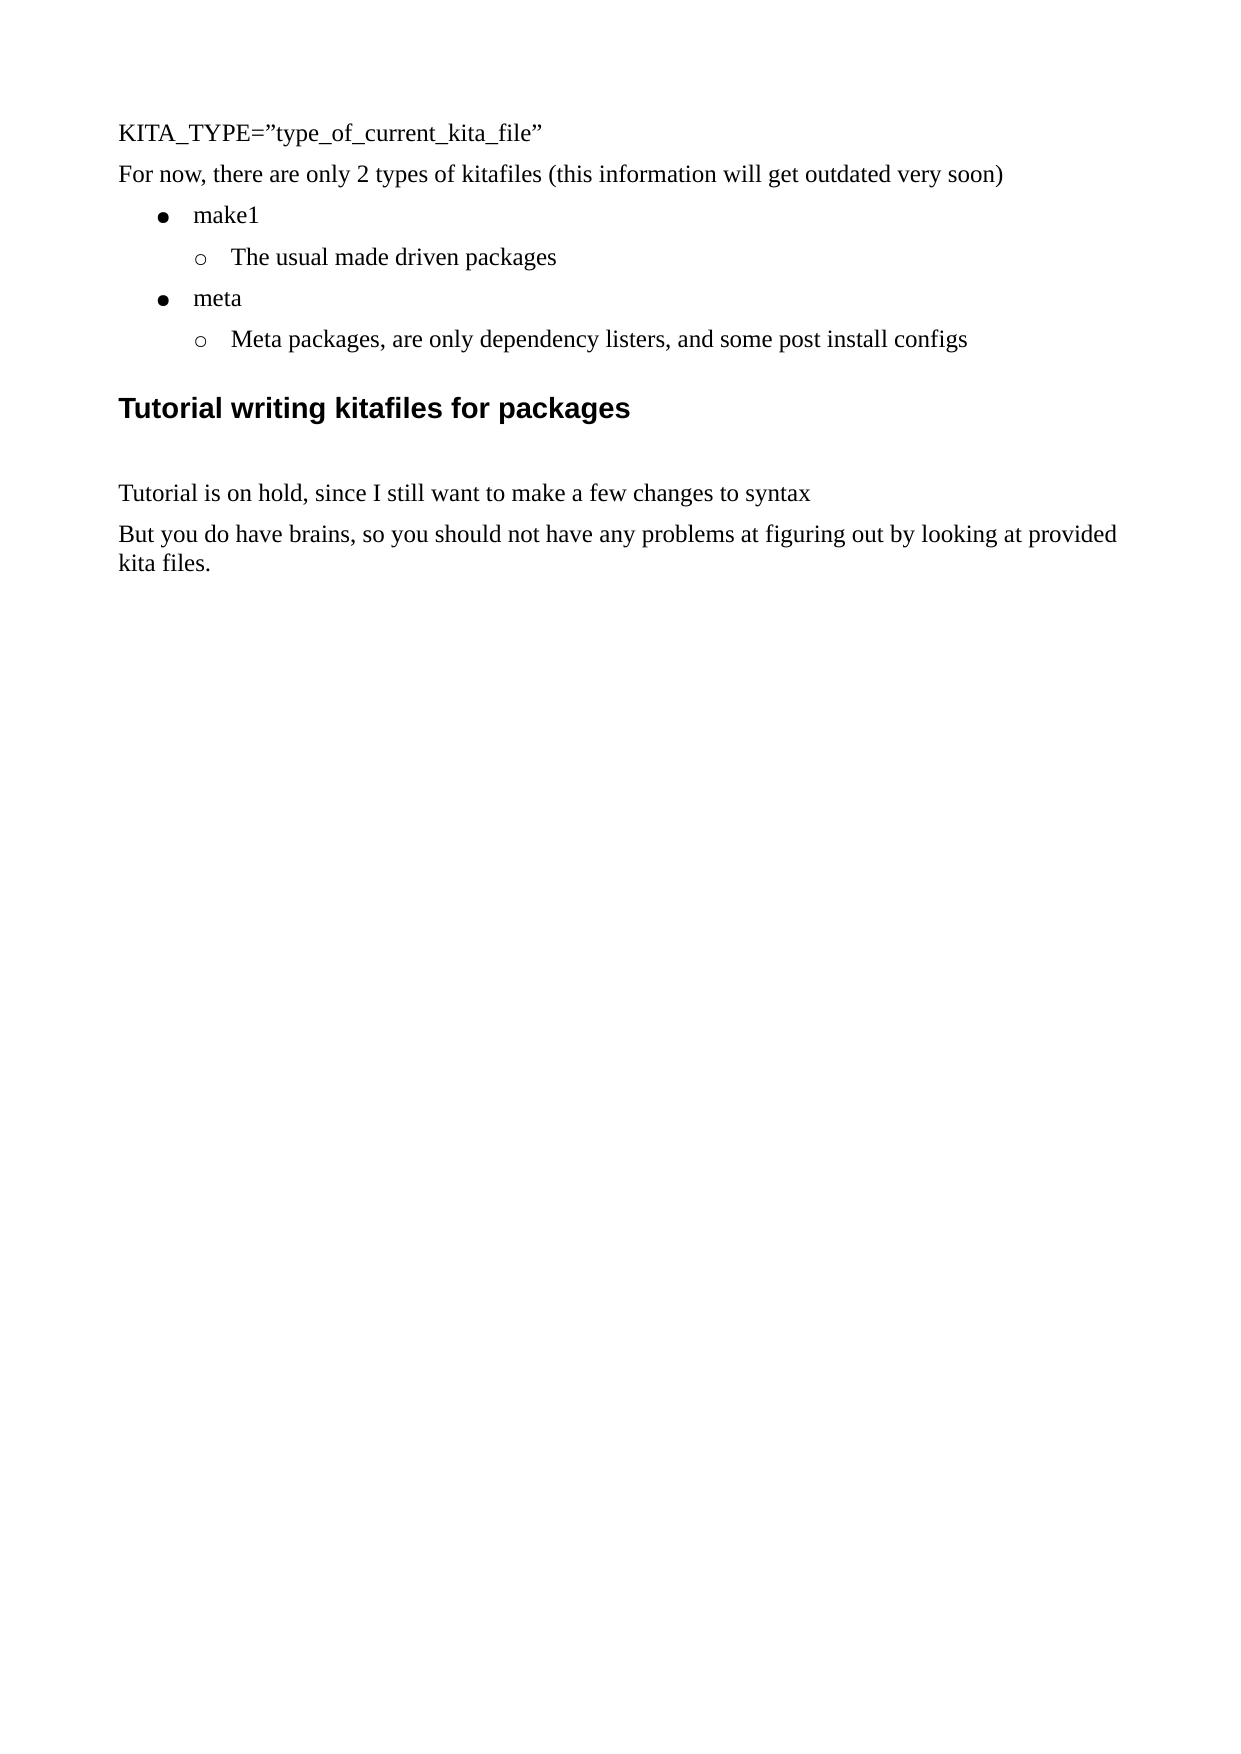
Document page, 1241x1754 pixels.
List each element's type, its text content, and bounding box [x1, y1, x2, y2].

subtitle Tutorial writing kitafiles for packages [118, 391, 1122, 424]
list meta [156, 283, 1122, 312]
text But you do have brains, so you should not have any problems at figuring out by looking at provided kita files. [118, 519, 1122, 577]
list Meta packages, are only dependency listers, and some post install configs [193, 324, 1122, 353]
list The usual made driven packages [193, 242, 1122, 271]
text For now, there are only 2 types of kitafiles (this information will get outdated very soon) [118, 159, 1122, 188]
text Tutorial is on hold, since I still want to make a few changes to syntax [118, 478, 1122, 507]
list make1 [156, 201, 1122, 229]
text KITA_TYPE=”type_of_current_kita_file” [118, 118, 1122, 147]
